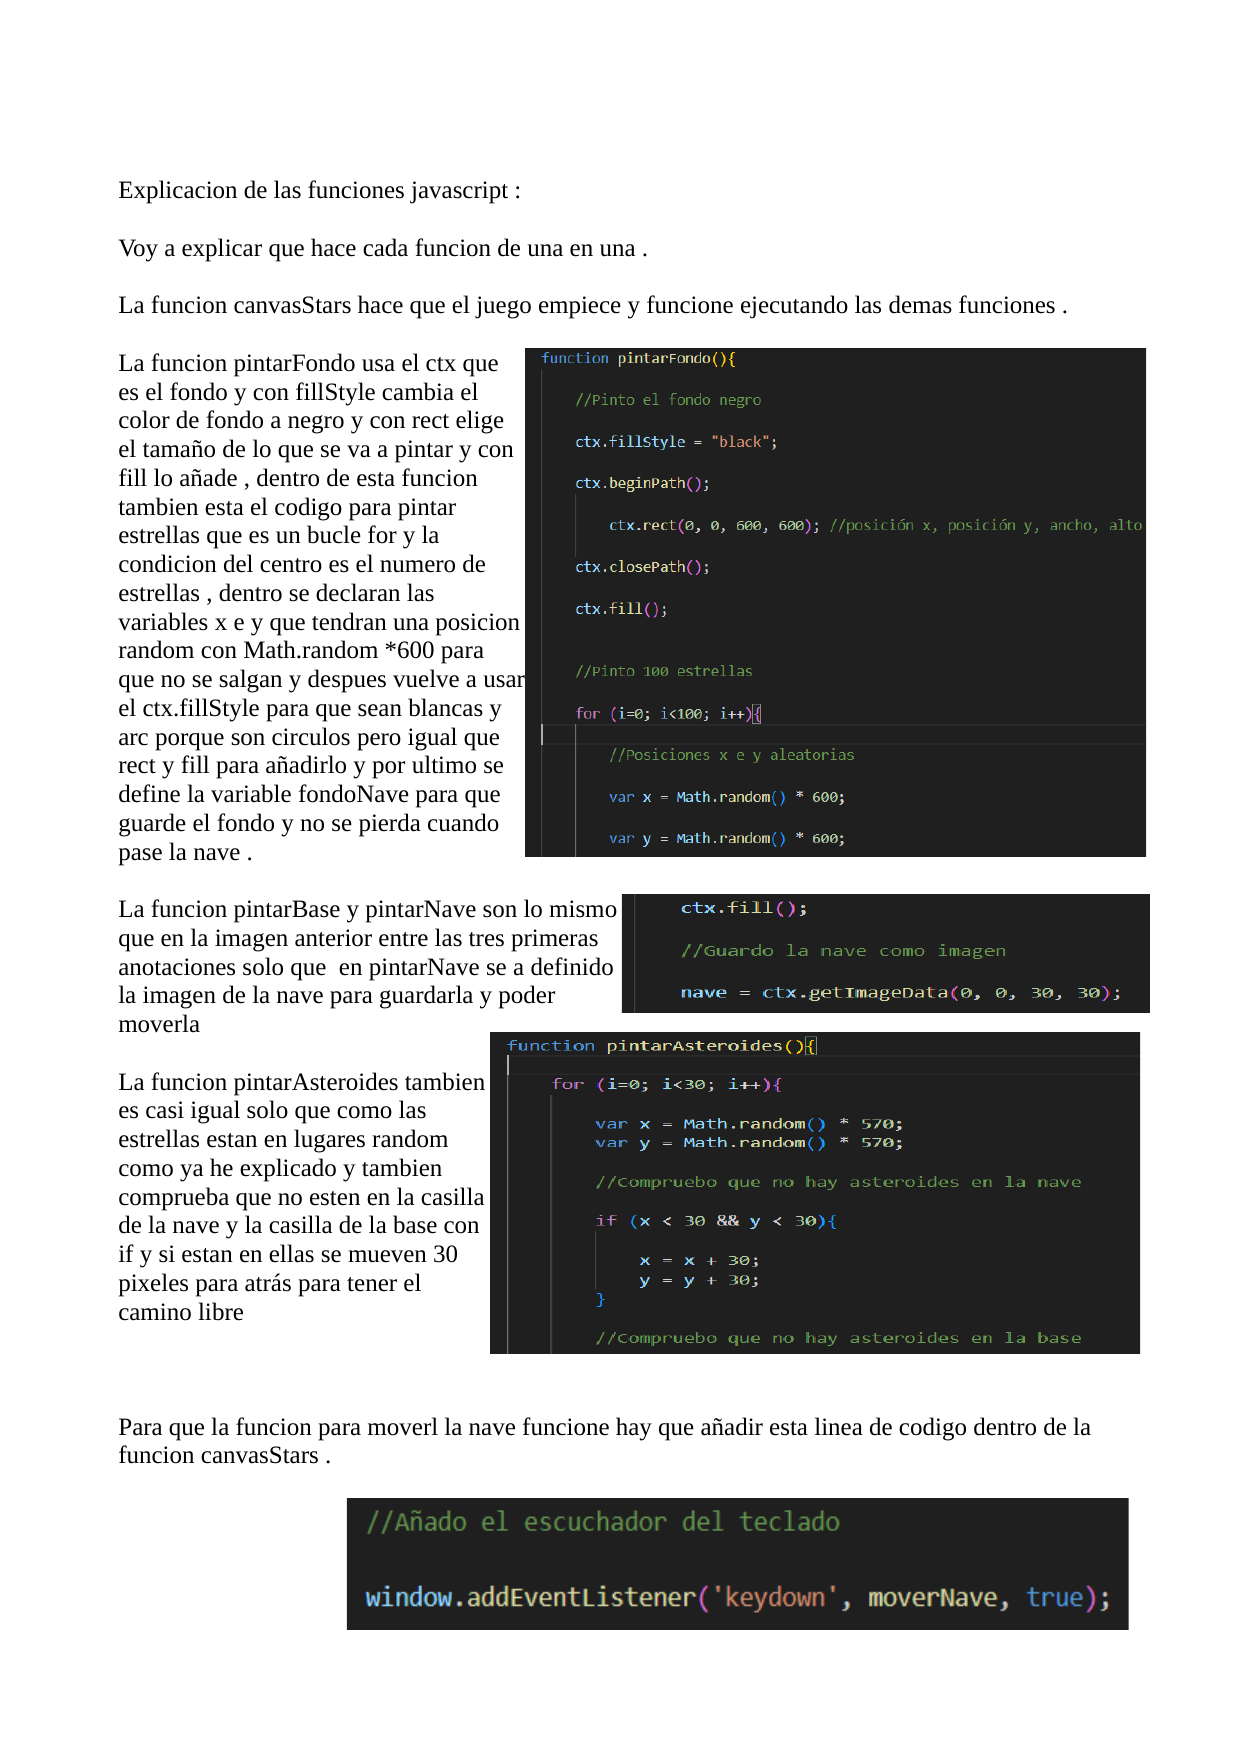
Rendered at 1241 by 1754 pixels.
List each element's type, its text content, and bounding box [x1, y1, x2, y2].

picture [490, 1032, 1141, 1354]
picture [525, 348, 1147, 857]
text La funcion pintarFondo usa el ctx que es el fondo y con fillStyle cambia el color de fondo a negro y con rect elige el tamaño de lo que se va a pintar y con fill lo añade , dentro de esta funcion tambien esta el codigo para pintar estrellas que es un bucle for y la condicion del centro es el numero de estrellas , dentro se declaran las variables x e y que tendran una posicion random con Math.random *600 para que no se salgan y despues vuelve a usar el ctx.fillStyle para que sean blancas y arc porque son circulos pero igual que rect y fill para añadirlo y por ultimo se define la variable fondoNave para que guarde el fondo y no se pierda cuando pase la nave . [118, 348, 1122, 866]
text Voy a explicar que hace cada funcion de una en una . [118, 233, 1122, 262]
text La funcion pintarBase y pintarNave son lo mismo que en la imagen anterior entre las tres primeras anotaciones solo que en pintarNave se a definido la imagen de la nave para guardarla y poder moverla [118, 894, 1122, 1038]
picture [346, 1498, 1129, 1630]
text La funcion pintarAsteroides tambien es casi igual solo que como las estrellas estan en lugares random como ya he explicado y tambien comprueba que no esten en la casilla de la nave y la casilla de la base con if y si estan en ellas se mueven 30 pixeles para atrás para tener el camino libre [118, 1067, 490, 1326]
text Explicacion de las funciones javascript : [118, 176, 1122, 204]
picture [621, 894, 1150, 1013]
text La funcion canvasStars hace que el juego empiece y funcione ejecutando las demas funciones . [118, 291, 1122, 319]
text Para que la funcion para moverl la nave funcione hay que añadir esta linea de codigo dentro de la funcion canvasStars . [118, 1412, 1122, 1469]
